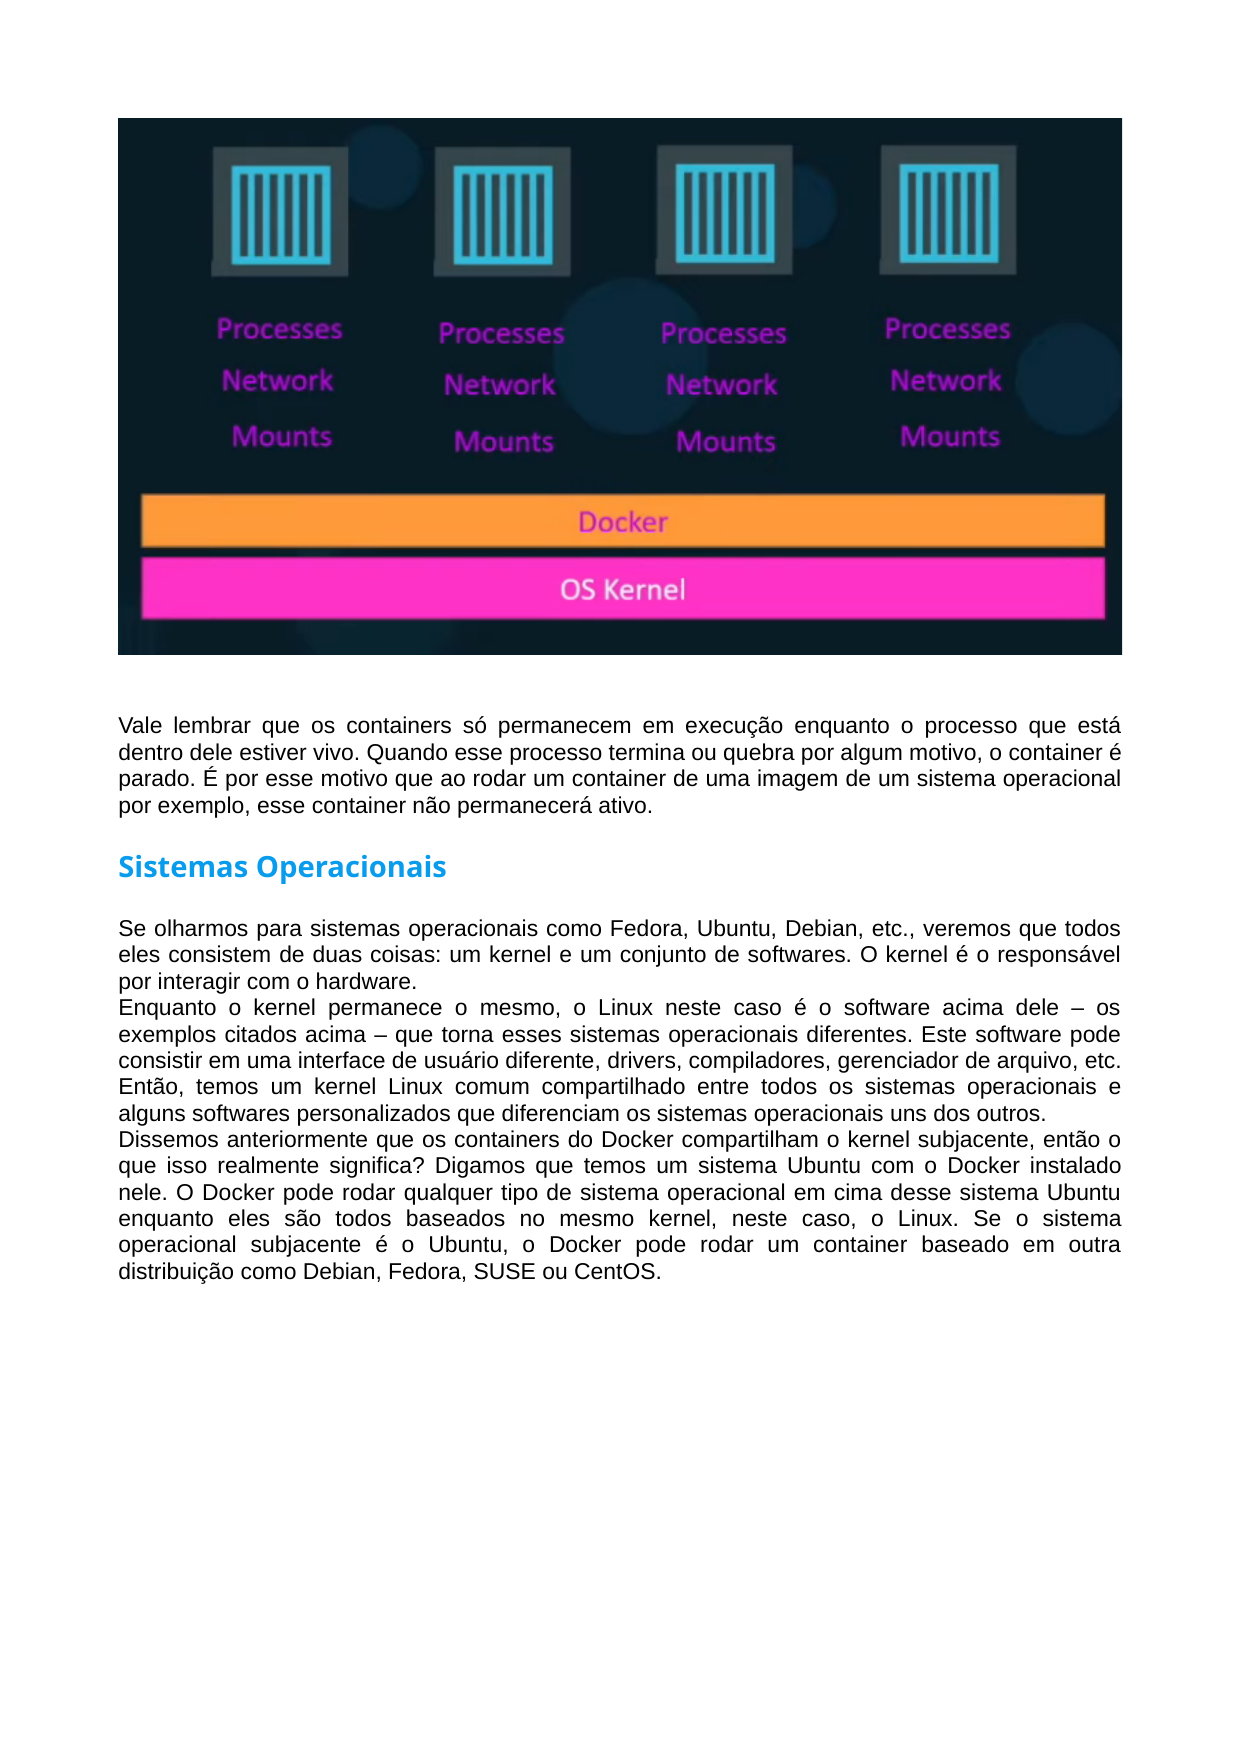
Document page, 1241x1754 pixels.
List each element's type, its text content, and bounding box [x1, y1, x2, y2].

text Enquanto o kernel permanece o mesmo, o Linux neste caso é o software acima dele – os exemplos citados acima – que torna esses sistemas operacionais diferentes. Este software pode consistir em uma interface de usuário diferente, drivers, compiladores, gerenciador de arquivo, etc. Então, temos um kernel Linux comum compartilhado entre todos os sistemas operacionais e alguns softwares personalizados que diferenciam os sistemas operacionais uns dos outros. [118, 994, 1122, 1126]
text Se olharmos para sistemas operacionais como Fedora, Ubuntu, Debian, etc., veremos que todos eles consistem de duas coisas: um kernel e um conjunto de softwares. O kernel é o responsável por interagir com o hardware. [118, 915, 1122, 994]
text Vale lembrar que os containers só permanecem em execução enquanto o processo que está dentro dele estiver vivo. Quando esse processo termina ou quebra por algum motivo, o container é parado. É por esse motivo que ao rodar um container de uma imagem de um sistema operacional por exemplo, esse container não permanecerá ativo. [118, 712, 1122, 818]
text Sistemas Operacionais [118, 847, 1122, 886]
text Dissemos anteriormente que os containers do Docker compartilham o kernel subjacente, então o que isso realmente significa? Digamos que temos um sistema Ubuntu com o Docker instalado nele. O Docker pode rodar qualquer tipo de sistema operacional em cima desse sistema Ubuntu enquanto eles são todos baseados no mesmo kernel, neste caso, o Linux. Se o sistema operacional subjacente é o Ubuntu, o Docker pode rodar um container baseado em outra distribuição como Debian, Fedora, SUSE ou CentOS. [118, 1126, 1122, 1284]
picture [118, 118, 1123, 655]
